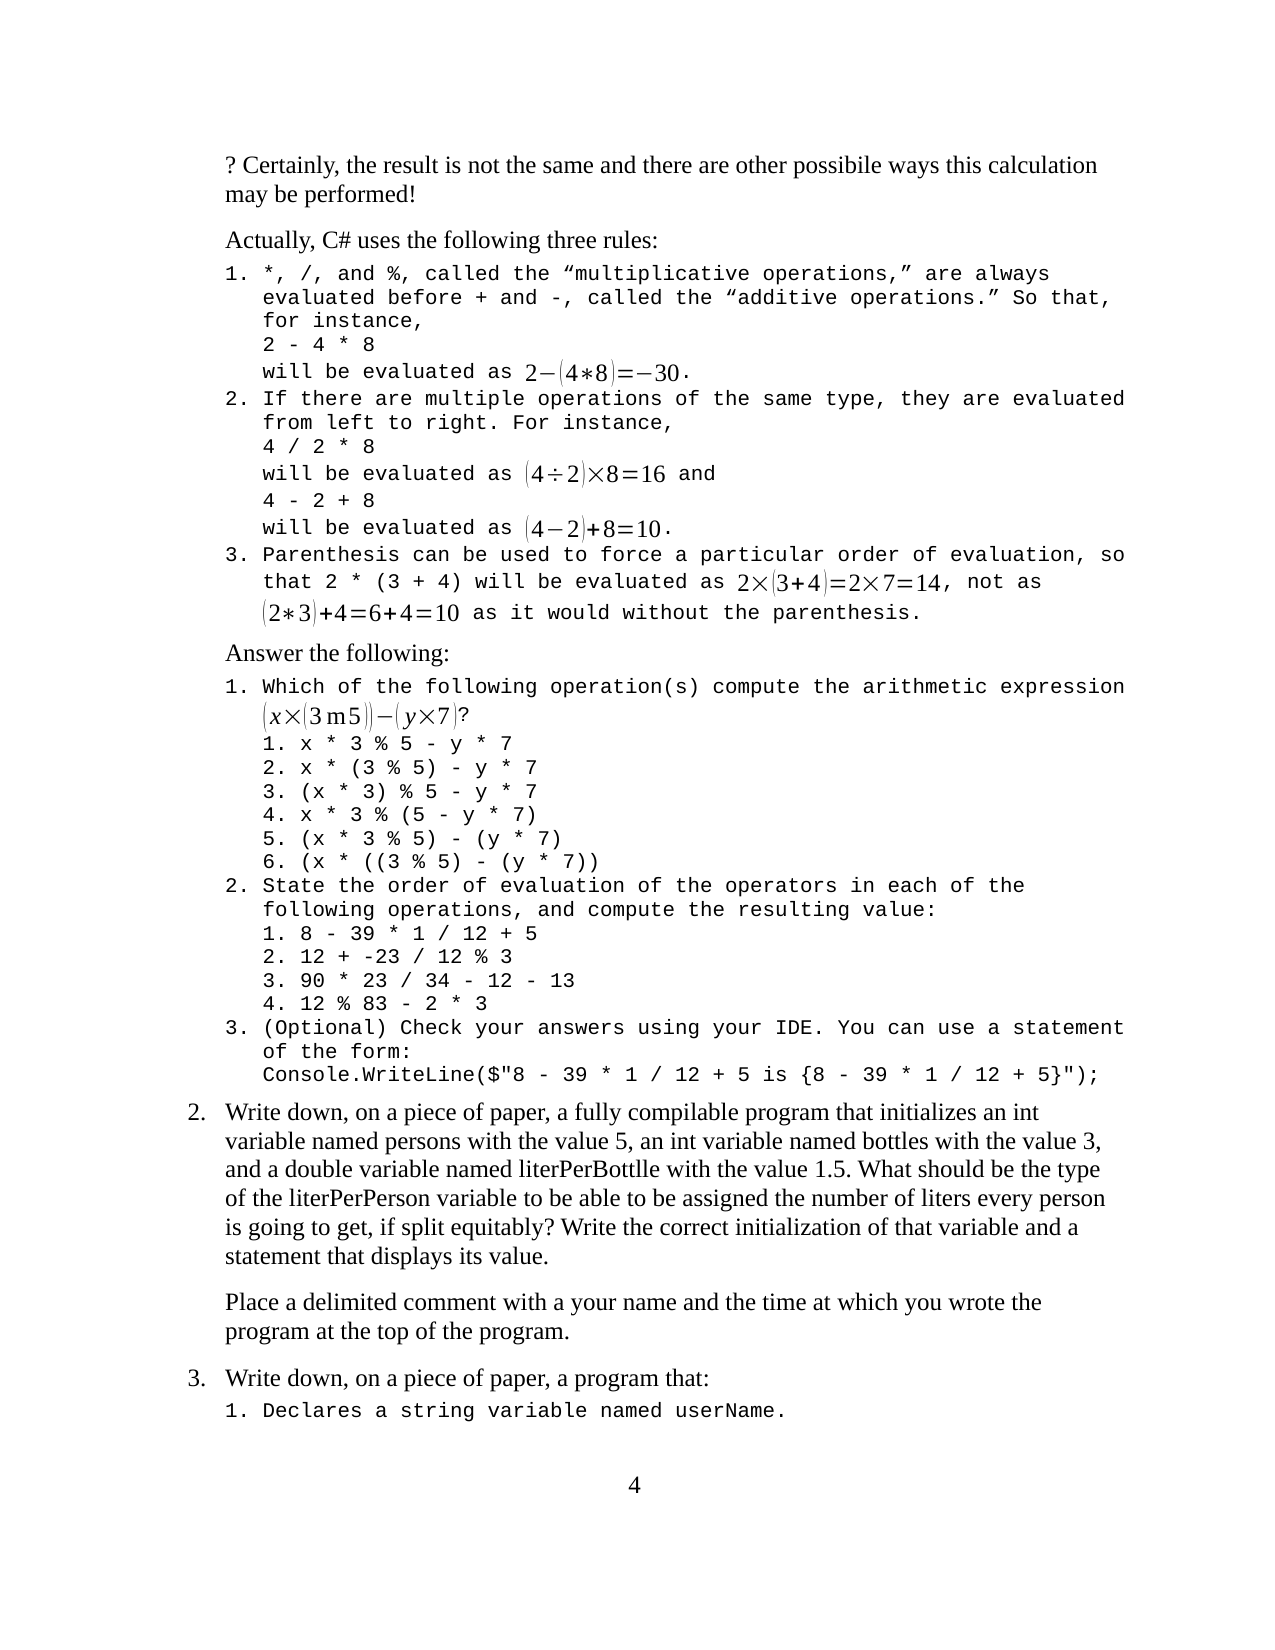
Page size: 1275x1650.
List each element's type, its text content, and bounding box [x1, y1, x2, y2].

list (x * 3 % 5) - (y * 7) [262, 828, 1125, 852]
list (Optional) Check your answers using your IDE. You can use a statement of the form: [225, 1017, 1125, 1064]
list x * (3 % 5) - y * 7 [262, 757, 1125, 781]
list Console.WriteLine($"8 - 39 * 1 / 12 + 5 is {8 - 39 * 1 / 12 + 5}"); [225, 1064, 1125, 1088]
list ? Certainly, the result is not the same and there are other possibile ways this calculation may be performed! [187, 150, 1125, 207]
list If there are multiple operations of the same type, they are evaluated from left to right. For instance, [225, 388, 1125, 436]
list 2 - 4 * 8 [225, 334, 1125, 358]
list Which of the following operation(s) compute the arithmetic expression ? [225, 676, 1125, 733]
list Write down, on a piece of paper, a program that: [187, 1363, 1125, 1392]
list Write down, on a piece of paper, a fully compilable program that initializes an int variable named persons with the value 5, an int variable named bottles with the value 3, and a double variable named literPerBottlle with the value 1.5. What should be the type of the literPerPerson variable to be able to be assigned the number of liters every person is going to get, if split equitably? Write the correct initialization of that variable and a statement that displays its value. [187, 1097, 1125, 1269]
list 4 - 2 + 8 [225, 490, 1125, 513]
list 12 % 83 - 2 * 3 [262, 993, 1125, 1017]
list 8 - 39 * 1 / 12 + 5 [262, 922, 1125, 946]
list x * 3 % (5 - y * 7) [262, 804, 1125, 828]
list will be evaluated as and [225, 459, 1125, 490]
list Parenthesis can be used to force a particular order of evaluation, so that 2 * (3 + 4) will be evaluated as , not as as it would without the parenthesis. [225, 544, 1125, 629]
list Place a delimited comment with a your name and the time at which you wrote the program at the top of the program. [187, 1287, 1125, 1345]
list *, /, and %, called the “multiplicative operations,” are always evaluated before + and -, called the “additive operations.” So that, for instance, [225, 263, 1125, 334]
list 4 / 2 * 8 [225, 436, 1125, 459]
list State the order of evaluation of the operators in each of the following operations, and compute the resulting value: [225, 875, 1125, 922]
list Declares a string variable named userName. [225, 1401, 1125, 1424]
list (x * ((3 % 5) - (y * 7)) [262, 852, 1125, 875]
list (x * 3) % 5 - y * 7 [262, 781, 1125, 804]
list 90 * 23 / 34 - 12 - 13 [262, 970, 1125, 993]
list 12 + -23 / 12 % 3 [262, 946, 1125, 970]
list will be evaluated as . [225, 358, 1125, 388]
list x * 3 % 5 - y * 7 [262, 733, 1125, 757]
list Actually, C# uses the following three rules: [187, 225, 1125, 254]
list Answer the following: [187, 638, 1125, 667]
list will be evaluated as . [225, 513, 1125, 544]
